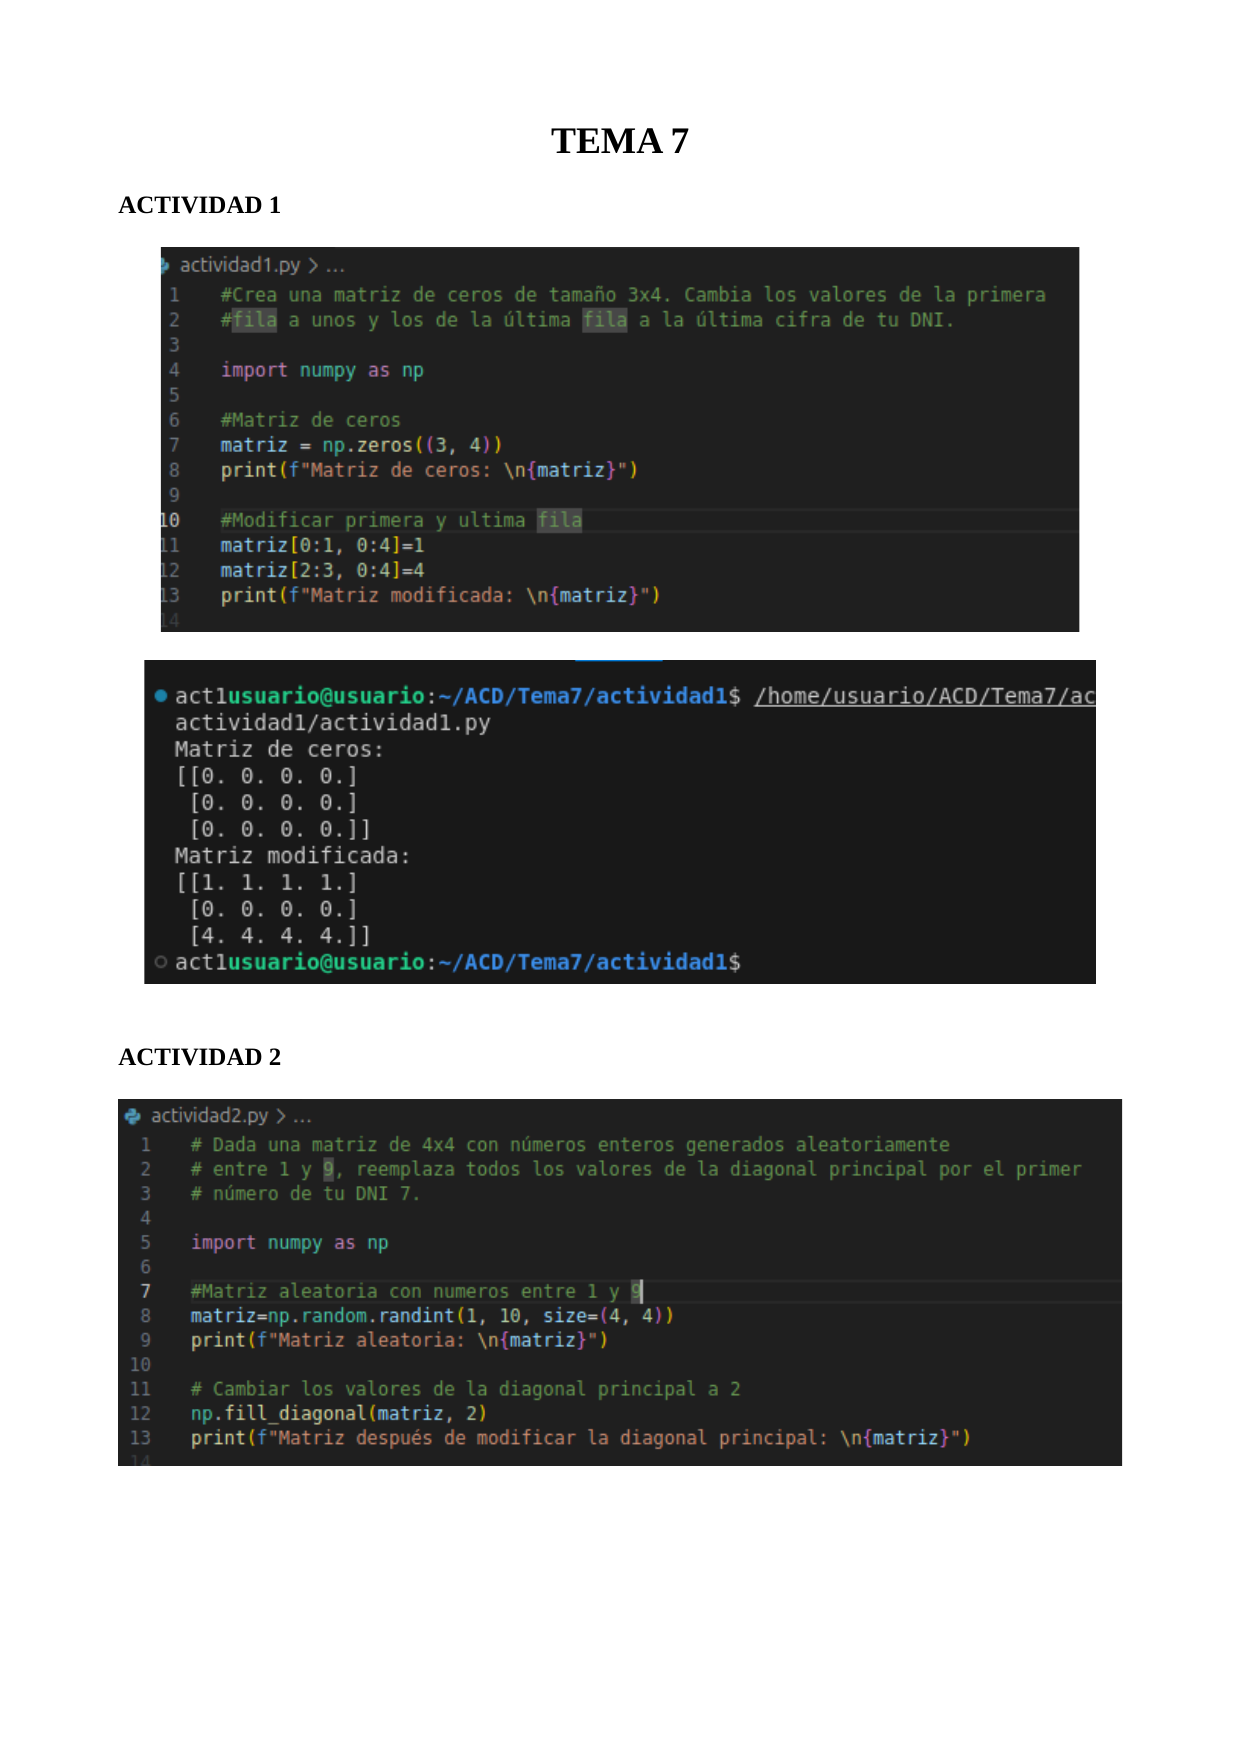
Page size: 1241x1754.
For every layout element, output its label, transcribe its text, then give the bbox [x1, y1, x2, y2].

text ACTIVIDAD 1 [118, 190, 1122, 219]
picture [160, 247, 1080, 632]
text TEMA 7 [118, 118, 1122, 161]
text ACTIVIDAD 2 [118, 1042, 1122, 1070]
picture [144, 660, 1096, 984]
picture [118, 1099, 1123, 1466]
